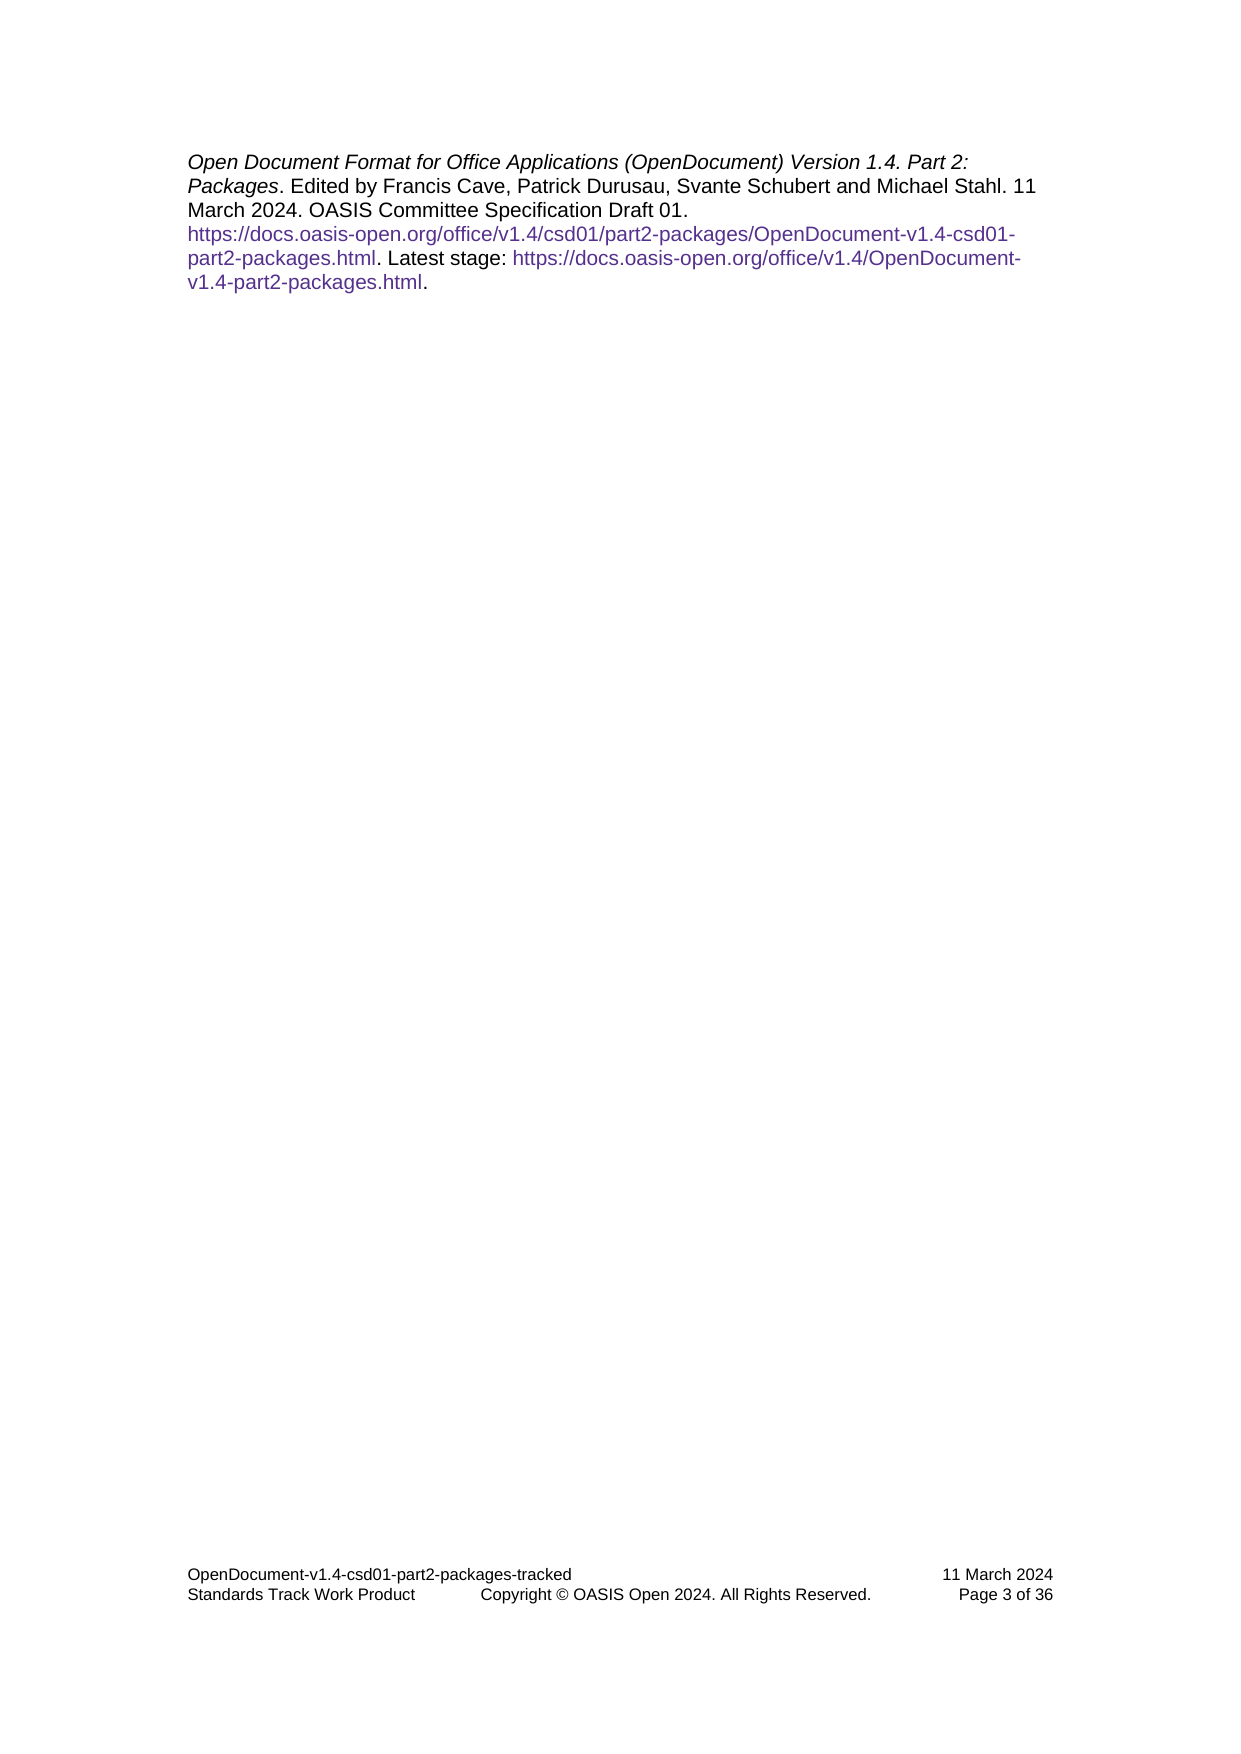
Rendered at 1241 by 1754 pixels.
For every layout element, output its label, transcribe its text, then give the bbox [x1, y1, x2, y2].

text Open Document Format for Office Applications (OpenDocument) Version 1.4. Part 2: Packages. Edited by Francis Cave, Patrick Durusau, Svante Schubert and Michael Stahl. 11 March 2024. OASIS Committee Specification Draft 01. https://docs.oasis-open.org/office/v1.4/csd01/part2-packages/OpenDocument-v1.4-csd01-part2-packages.html. Latest stage: https://docs.oasis-open.org/office/v1.4/OpenDocument-v1.4-part2-packages.html. [187, 150, 1053, 294]
